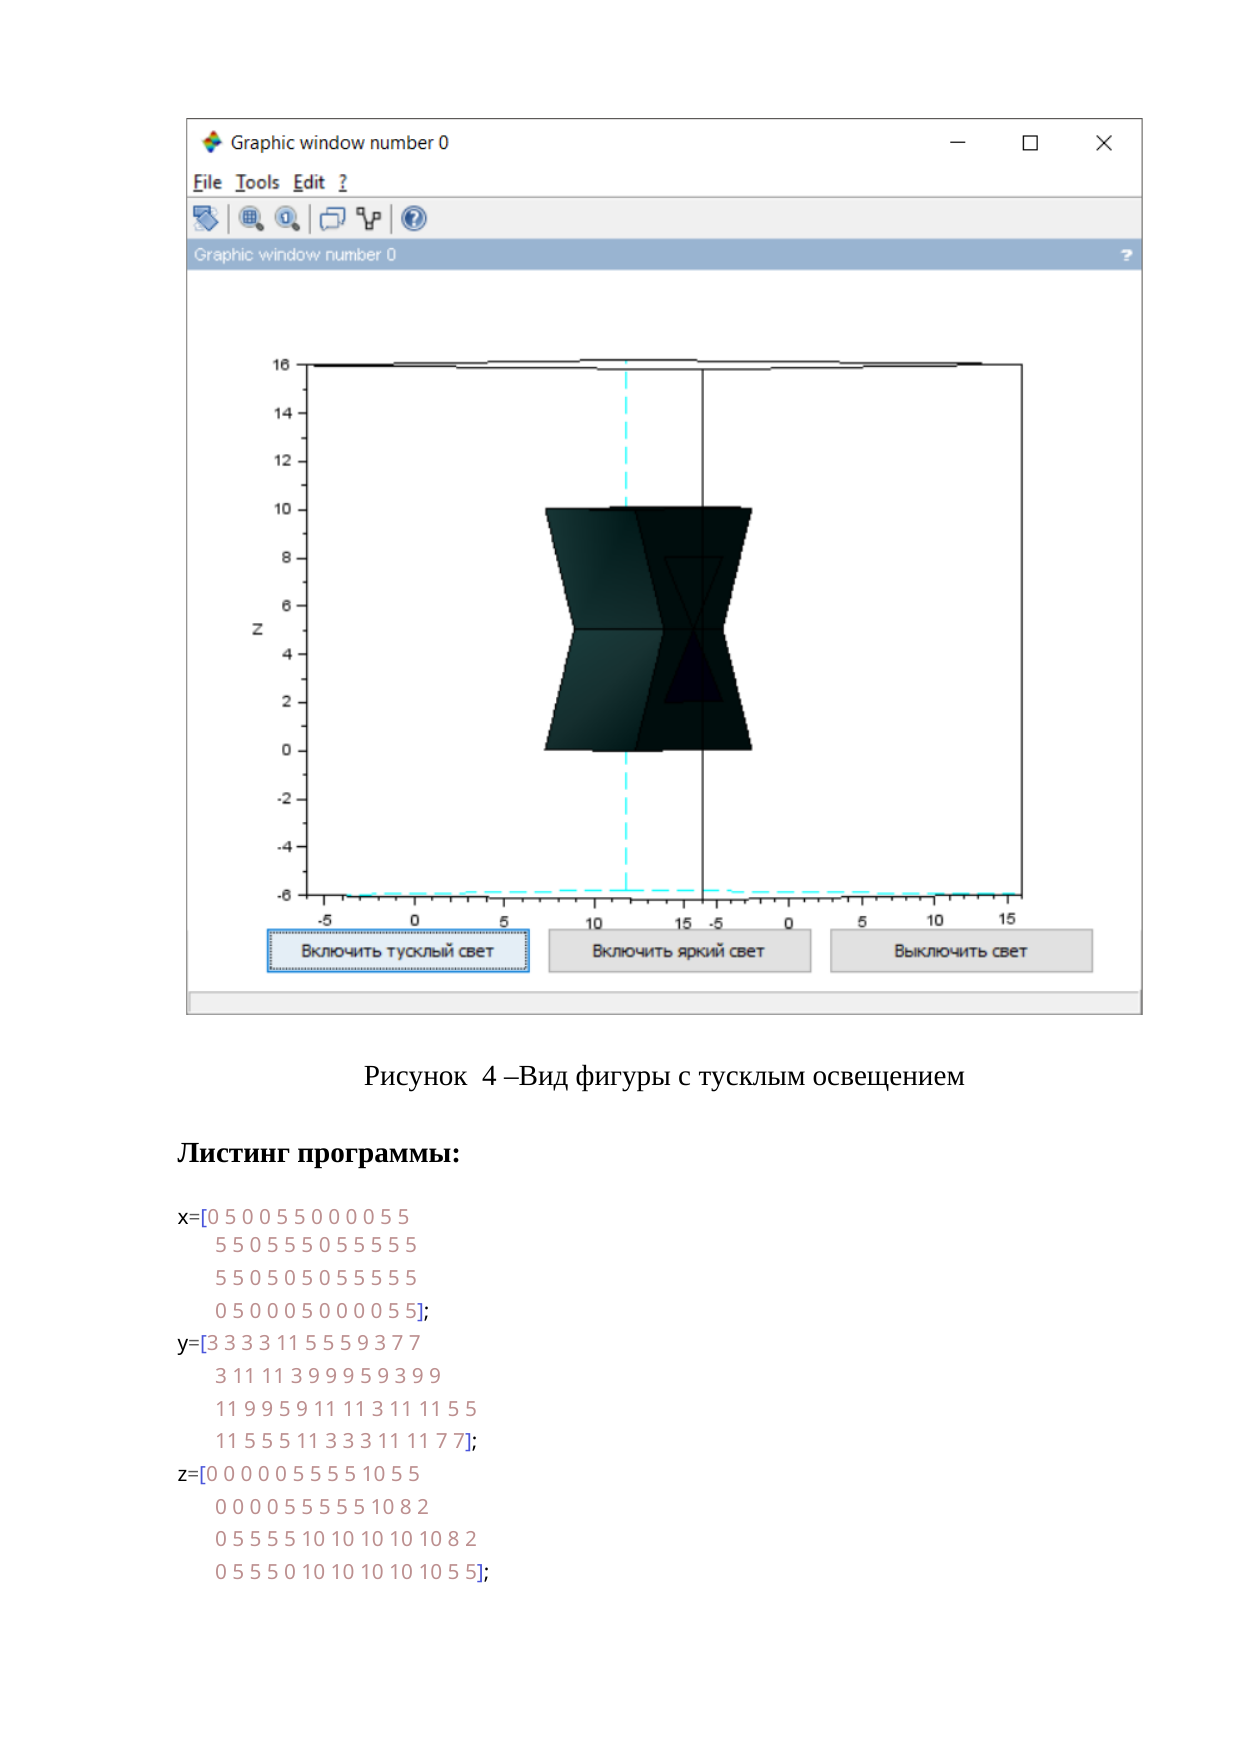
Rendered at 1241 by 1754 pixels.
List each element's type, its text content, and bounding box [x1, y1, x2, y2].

text 0 5 0 0 0 5 0 0 0 0 5 5]; [177, 1296, 1152, 1324]
text Рисунок 4 –Вид фигуры с тусклым освещением [177, 1058, 1152, 1091]
text 11 9 9 5 9 11 11 3 11 11 5 5 [177, 1394, 1152, 1422]
text x=[0 5 0 0 5 5 0 0 0 0 5 5 [177, 1202, 1152, 1230]
text 3 11 11 3 9 9 9 5 9 3 9 9 [177, 1361, 1152, 1389]
picture [186, 118, 1143, 1015]
text 0 5 5 5 0 10 10 10 10 10 5 5]; [177, 1557, 1152, 1586]
text 0 5 5 5 5 10 10 10 10 10 8 2 [177, 1524, 1152, 1553]
text 11 5 5 5 11 3 3 3 11 11 7 7]; [177, 1427, 1152, 1455]
text z=[0 0 0 0 0 5 5 5 5 10 5 5 [177, 1459, 1152, 1488]
text Листинг программы: [177, 1135, 1152, 1168]
text y=[3 3 3 3 11 5 5 5 9 3 7 7 [177, 1328, 1152, 1357]
text 5 5 0 5 0 5 0 5 5 5 5 5 [177, 1263, 1152, 1292]
text 5 5 0 5 5 5 0 5 5 5 5 5 [177, 1230, 1152, 1259]
text 0 0 0 0 5 5 5 5 5 10 8 2 [177, 1492, 1152, 1520]
